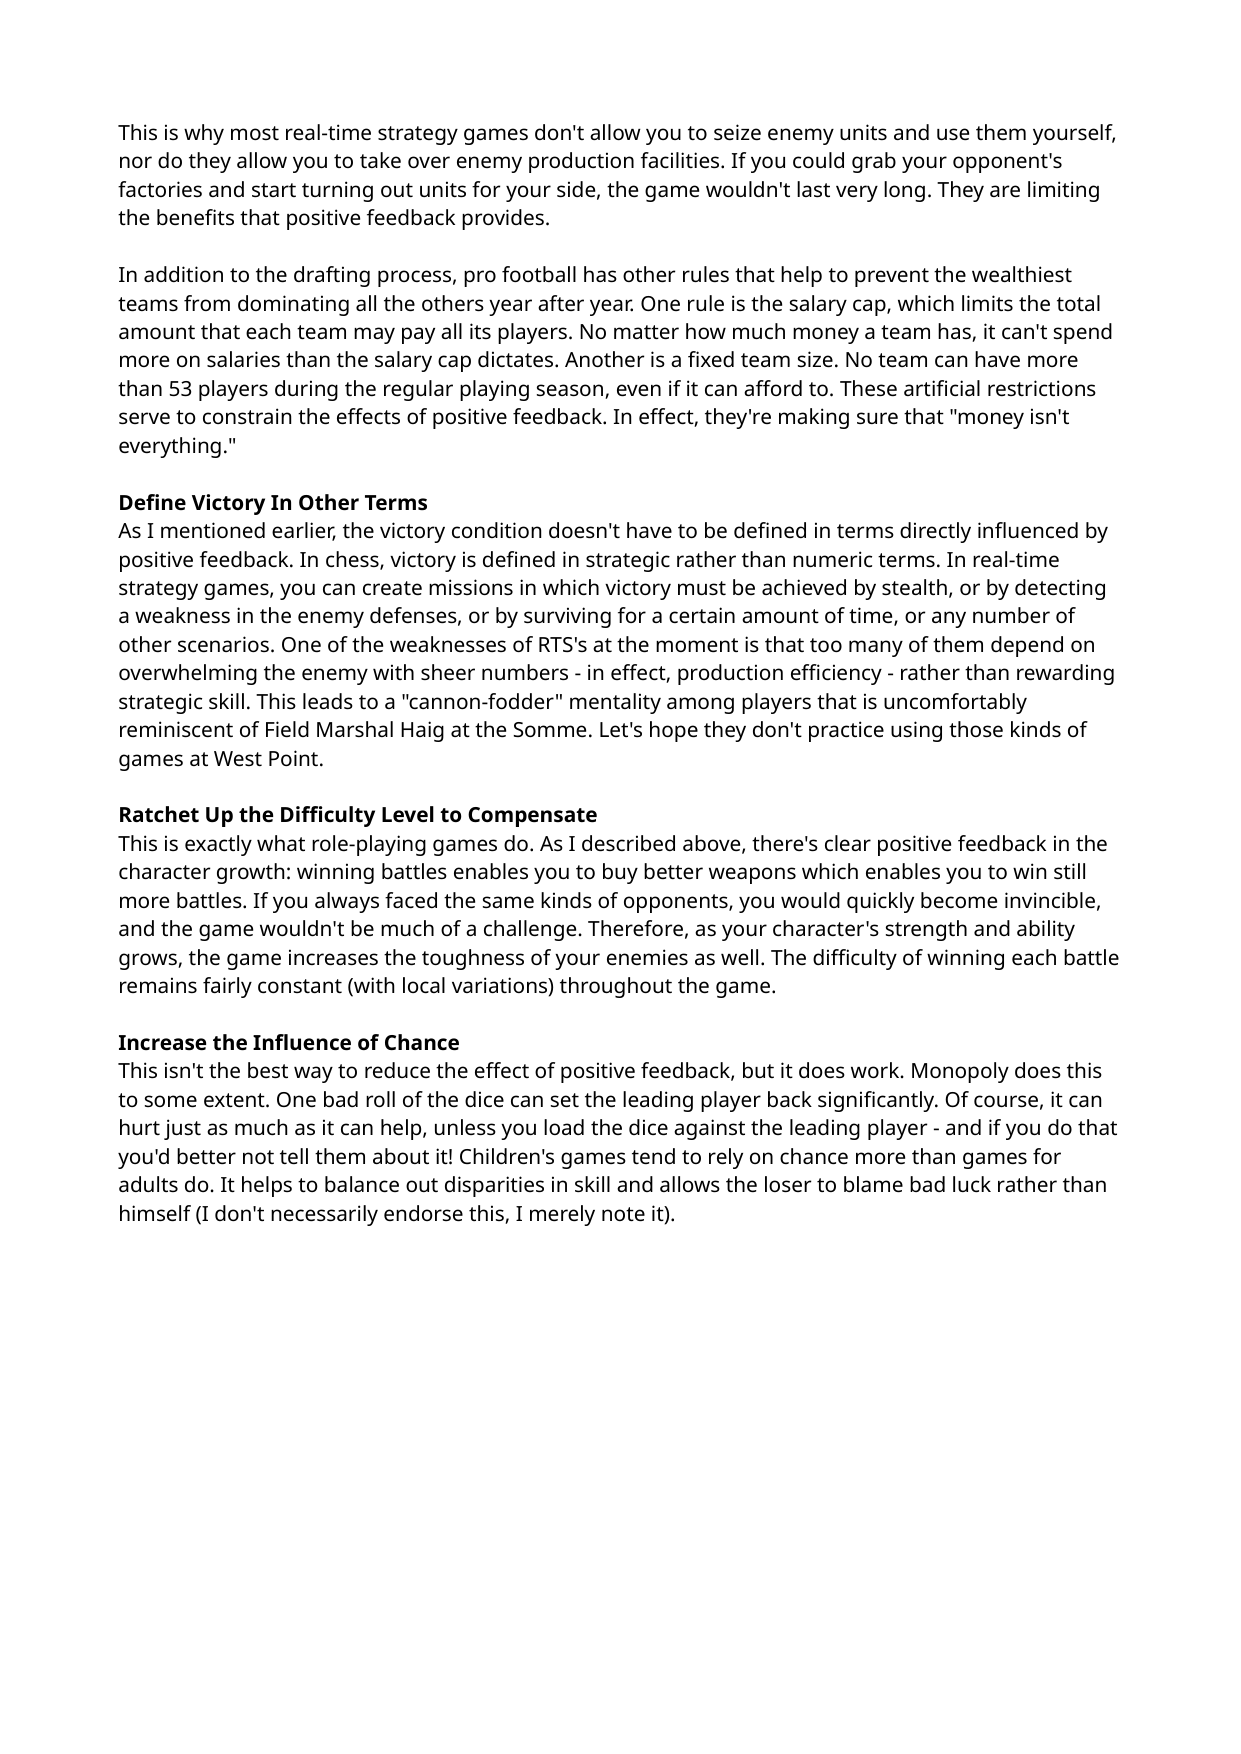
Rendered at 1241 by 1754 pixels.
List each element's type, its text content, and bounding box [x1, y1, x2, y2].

text This is why most real-time strategy games don't allow you to seize enemy units and use them yourself, nor do they allow you to take over enemy production facilities. If you could grab your opponent's factories and start turning out units for your side, the game wouldn't last very long. They are limiting the benefits that positive feedback provides. In addition to the drafting process, pro football has other rules that help to prevent the wealthiest teams from dominating all the others year after year. One rule is the salary cap, which limits the total amount that each team may pay all its players. No matter how much money a team has, it can't spend more on salaries than the salary cap dictates. Another is a fixed team size. No team can have more than 53 players during the regular playing season, even if it can afford to. These artificial restrictions serve to constrain the effects of positive feedback. In effect, they're making sure that "money isn't everything." Define Victory In Other Terms As I mentioned earlier, the victory condition doesn't have to be defined in terms directly influenced by positive feedback. In chess, victory is defined in strategic rather than numeric terms. In real-time strategy games, you can create missions in which victory must be achieved by stealth, or by detecting a weakness in the enemy defenses, or by surviving for a certain amount of time, or any number of other scenarios. One of the weaknesses of RTS's at the moment is that too many of them depend on overwhelming the enemy with sheer numbers - in effect, production efficiency - rather than rewarding strategic skill. This leads to a "cannon-fodder" mentality among players that is uncomfortably reminiscent of Field Marshal Haig at the Somme. Let's hope they don't practice using those kinds of games at West Point. Ratchet Up the Difficulty Level to Compensate This is exactly what role-playing games do. As I described above, there's clear positive feedback in the character growth: winning battles enables you to buy better weapons which enables you to win still more battles. If you always faced the same kinds of opponents, you would quickly become invincible, and the game wouldn't be much of a challenge. Therefore, as your character's strength and ability grows, the game increases the toughness of your enemies as well. The difficulty of winning each battle remains fairly constant (with local variations) throughout the game. Increase the Influence of Chance This isn't the best way to reduce the effect of positive feedback, but it does work. Monopoly does this to some extent. One bad roll of the dice can set the leading player back significantly. Of course, it can hurt just as much as it can help, unless you load the dice against the leading player - and if you do that you'd better not tell them about it! Children's games tend to rely on chance more than games for adults do. It helps to balance out disparities in skill and allows the loser to blame bad luck rather than himself (I don't necessarily endorse this, I merely note it). [118, 118, 1122, 1284]
